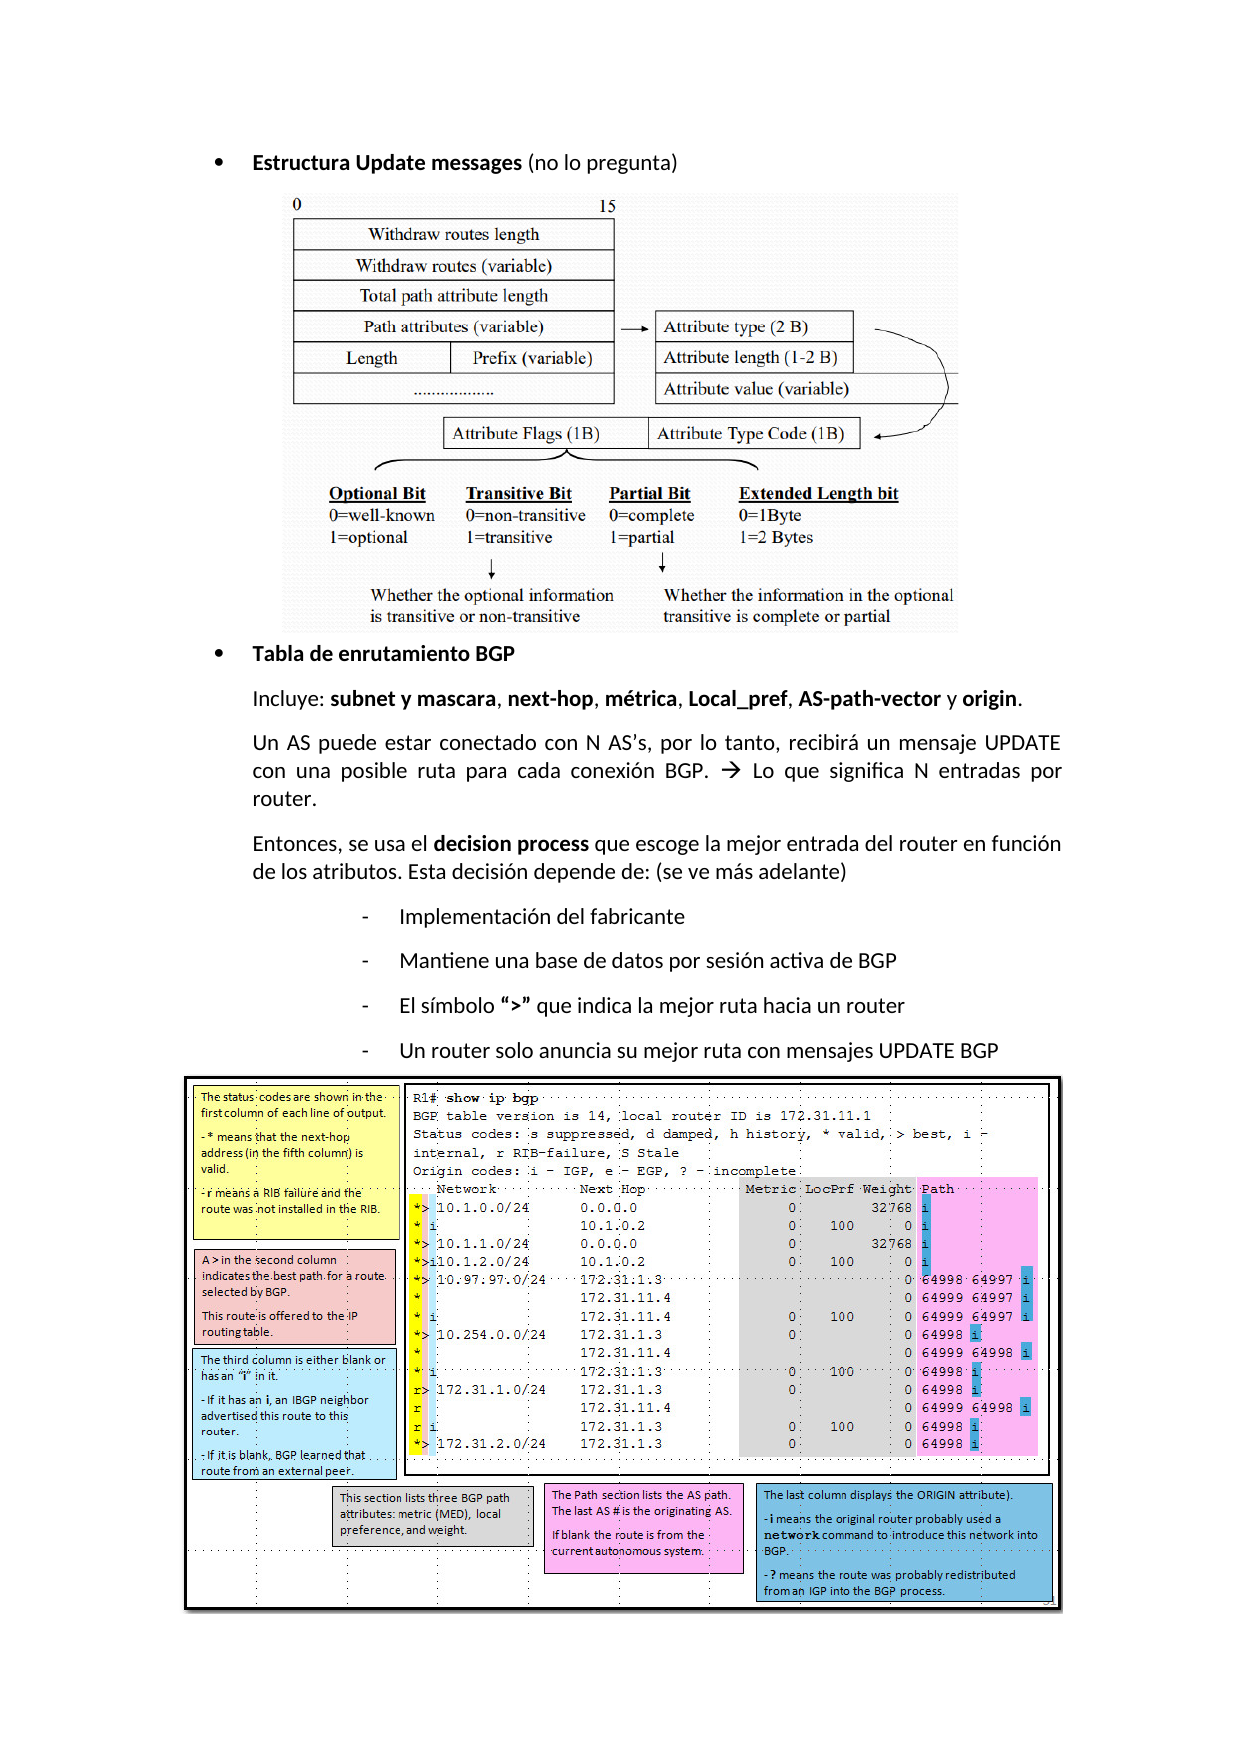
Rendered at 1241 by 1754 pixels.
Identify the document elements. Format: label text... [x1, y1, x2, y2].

list Tabla de enrutamiento BGP [215, 639, 1063, 667]
list Mantiene una base de datos por sesión activa de BGP [362, 947, 1063, 975]
list Incluye: subnet y mascara, next-hop, métrica, Local_pref, AS-path-vector y origin. [252, 684, 1063, 712]
list Implementación del fabricante [362, 902, 1063, 930]
list Un AS puede estar conectado con N AS’s, por lo tanto, recibirá un mensaje UPDATE con una posible ruta para cada conexión BGP.  Lo que significa N entradas por router. [252, 728, 1063, 813]
list Entonces, se usa el decision process que escoge la mejor entrada del router en función de los atributos. Esta decisión depende de: (se ve más adelante) [252, 829, 1063, 885]
list El símbolo “>” que indica la mejor ruta hacia un router [362, 991, 1063, 1019]
list Estructura Update messages (no lo pregunta) [215, 148, 1063, 176]
list Un router solo anuncia su mejor ruta con mensajes UPDATE BGP [362, 1036, 1063, 1064]
